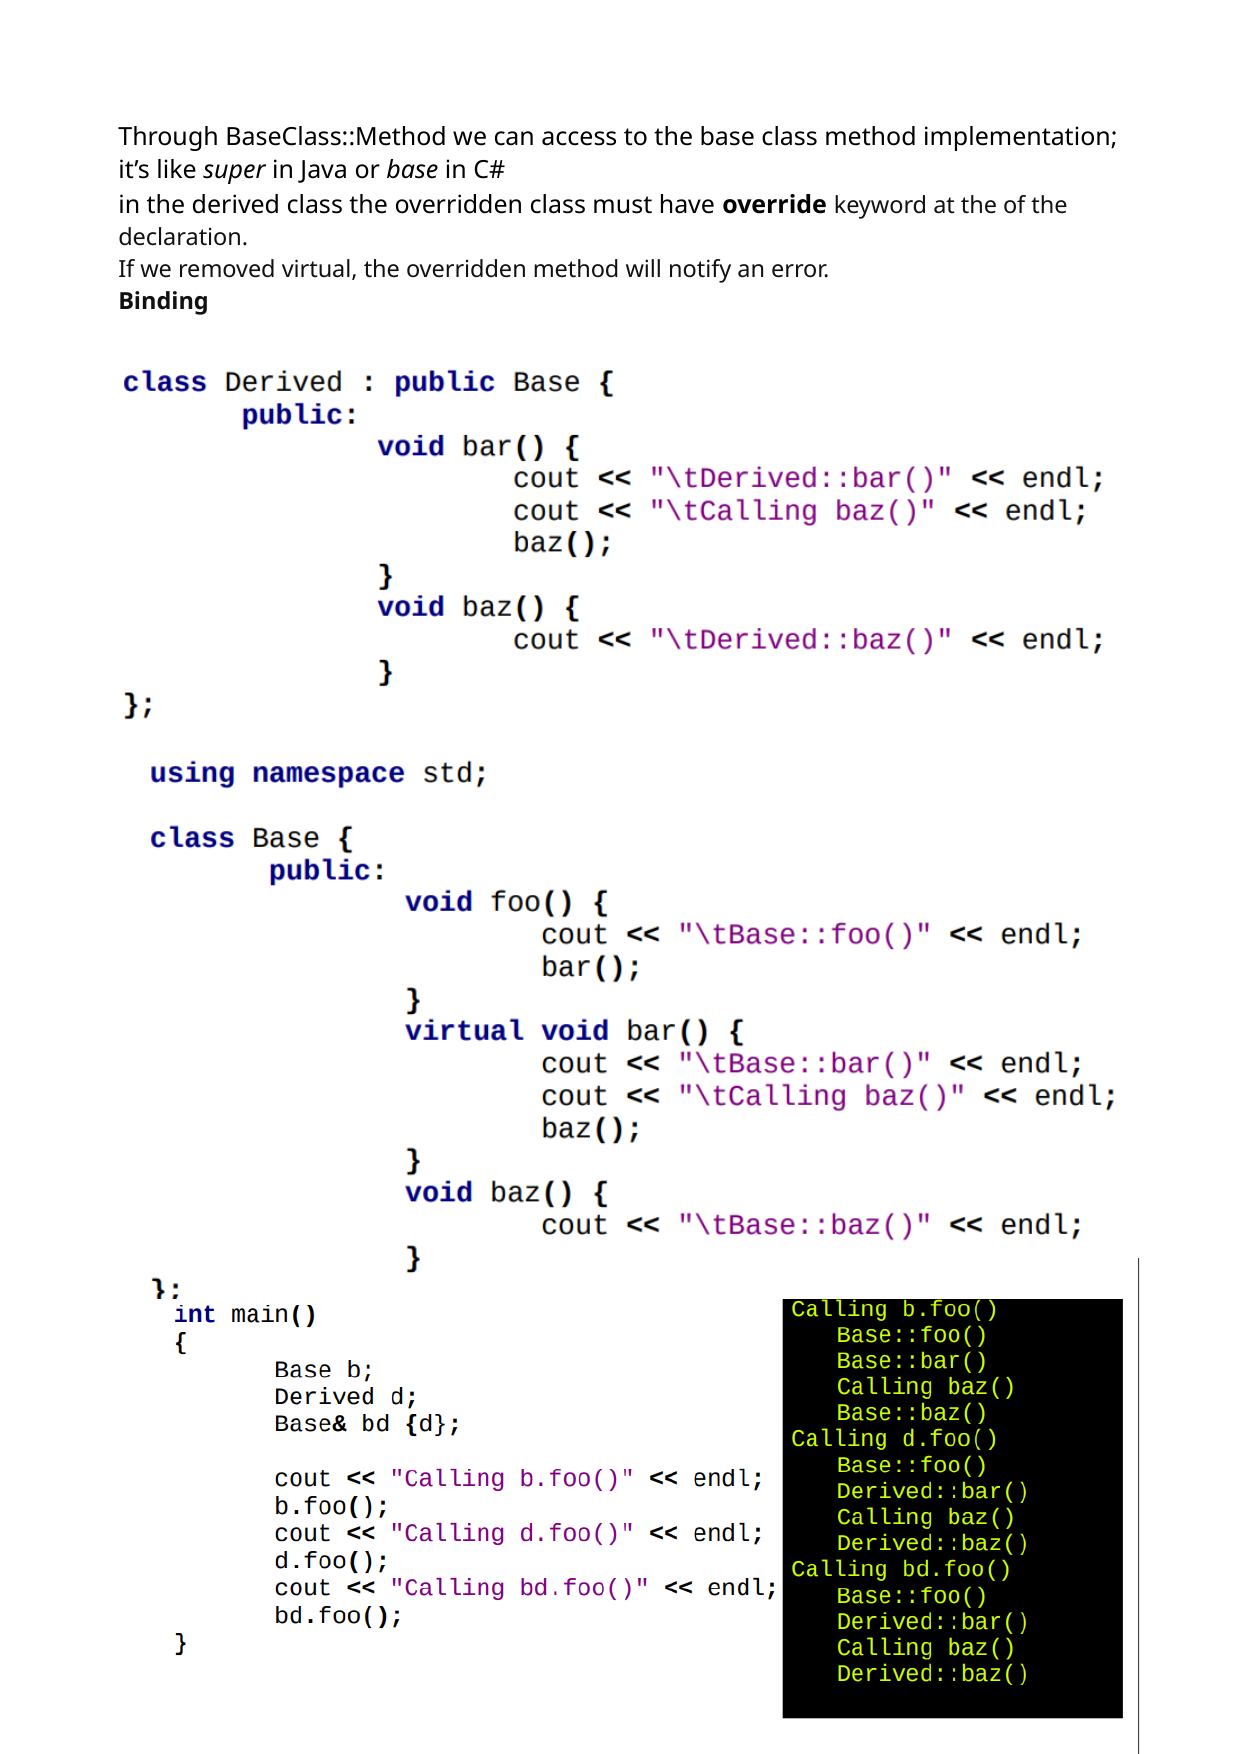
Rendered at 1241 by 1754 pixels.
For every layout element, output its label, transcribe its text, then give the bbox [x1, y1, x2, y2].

picture [105, 348, 1135, 739]
text If we removed virtual, the overridden method will notify an error. [118, 252, 1122, 284]
text Binding [118, 284, 1122, 316]
text in the derived class the overridden class must have override keyword at the of the declaration. [118, 186, 1122, 252]
text Through BaseClass::Method we can access to the base class method implementation; it’s like super in Java or base in C# [118, 118, 1122, 186]
picture [130, 747, 1140, 1754]
